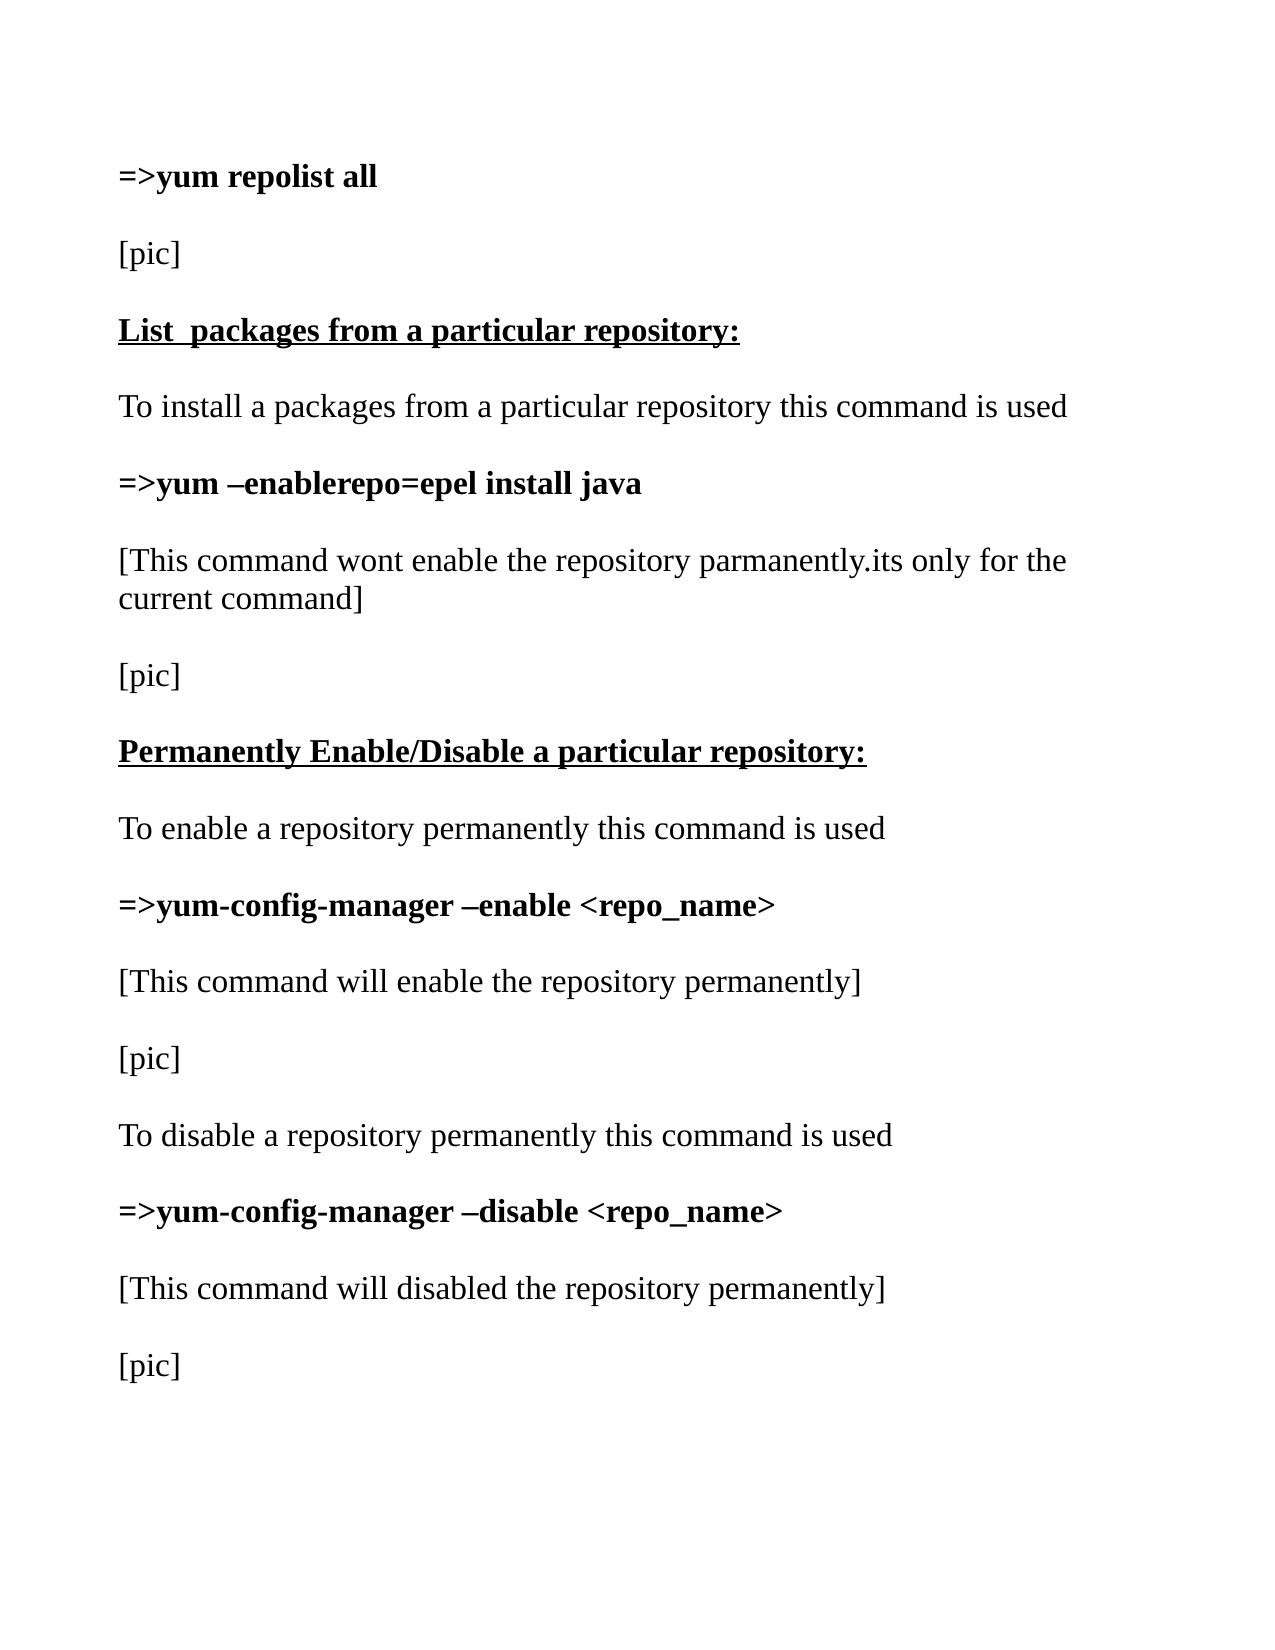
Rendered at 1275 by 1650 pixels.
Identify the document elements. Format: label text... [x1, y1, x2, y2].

text [This command will disabled the repository permanently] [118, 1268, 1157, 1306]
text To install a packages from a particular repository this command is used [118, 386, 1157, 425]
text [pic] [118, 1038, 1157, 1076]
text List packages from a particular repository: [118, 310, 1157, 348]
text To enable a repository permanently this command is used [118, 808, 1157, 846]
text To disable a repository permanently this command is used [118, 1115, 1157, 1153]
text =>yum-config-manager –disable <repo_name> [118, 1191, 1157, 1230]
text [This command will enable the repository permanently] [118, 961, 1157, 1000]
text =>yum repolist all [118, 156, 1157, 195]
text [pic] [118, 1345, 1157, 1383]
text Permanently Enable/Disable a particular repository: [118, 731, 1157, 770]
text =>yum-config-manager –enable <repo_name> [118, 885, 1157, 923]
text [This command wont enable the repository parmanently.its only for the current command] [118, 540, 1157, 616]
text [pic] [118, 655, 1157, 693]
text [pic] [118, 233, 1157, 271]
text =>yum –enablerepo=epel install java [118, 463, 1157, 501]
